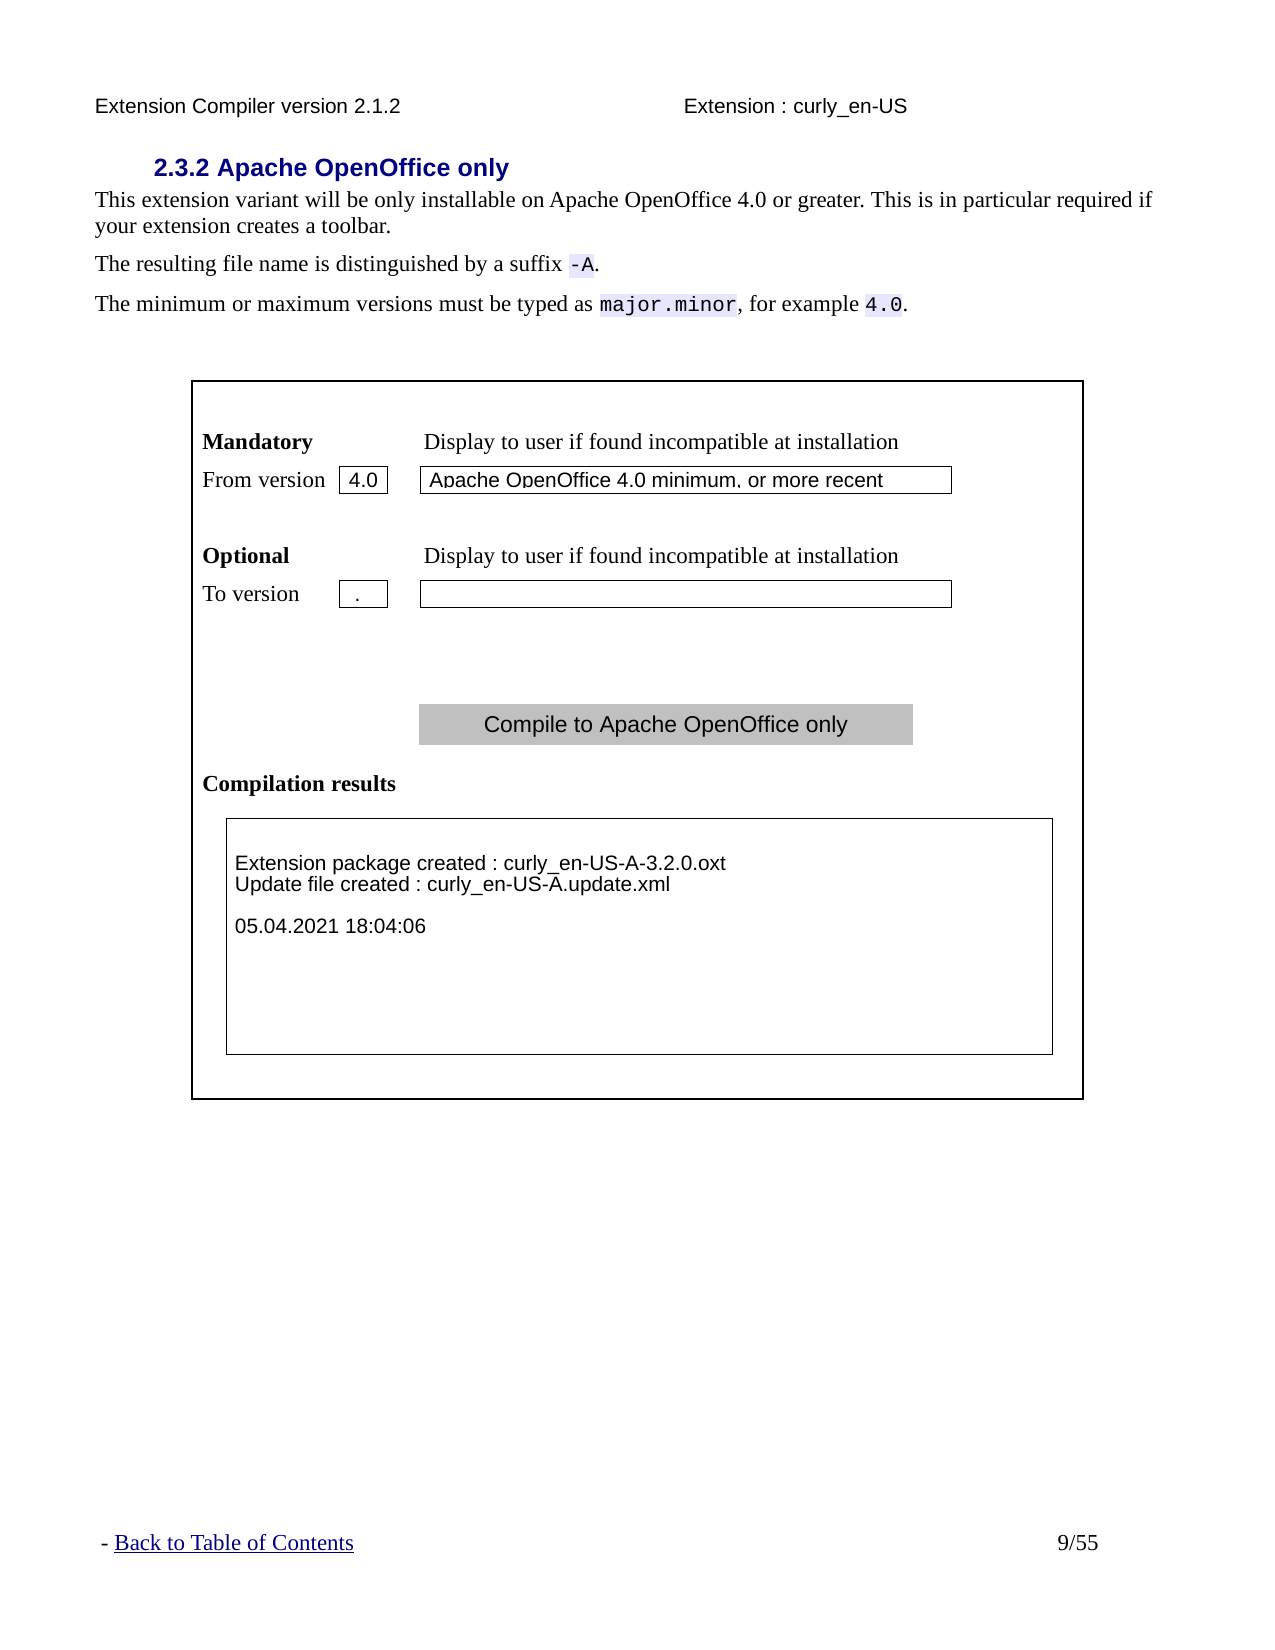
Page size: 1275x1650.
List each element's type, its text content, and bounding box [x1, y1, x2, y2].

text Compilation results [202, 771, 1073, 796]
text Optional Display to user if found incompatible at installation [202, 543, 1073, 568]
text [388, 581, 420, 606]
text [952, 467, 1073, 492]
text From version [202, 467, 339, 492]
text This extension variant will be only installable on Apache OpenOffice 4.0 or greater. This is in particular required if your extension creates a toolbar. [94, 187, 1181, 238]
text [388, 467, 420, 492]
text To version [202, 581, 339, 606]
text [952, 581, 1073, 606]
text The resulting file name is distinguished by a suffix -A. [94, 251, 1181, 278]
subtitle Apache OpenOffice only [153, 153, 1181, 181]
text Mandatory Display to user if found incompatible at installation [202, 429, 1073, 454]
text The minimum or maximum versions must be typed as major.minor, for example 4.0. [94, 290, 1181, 317]
